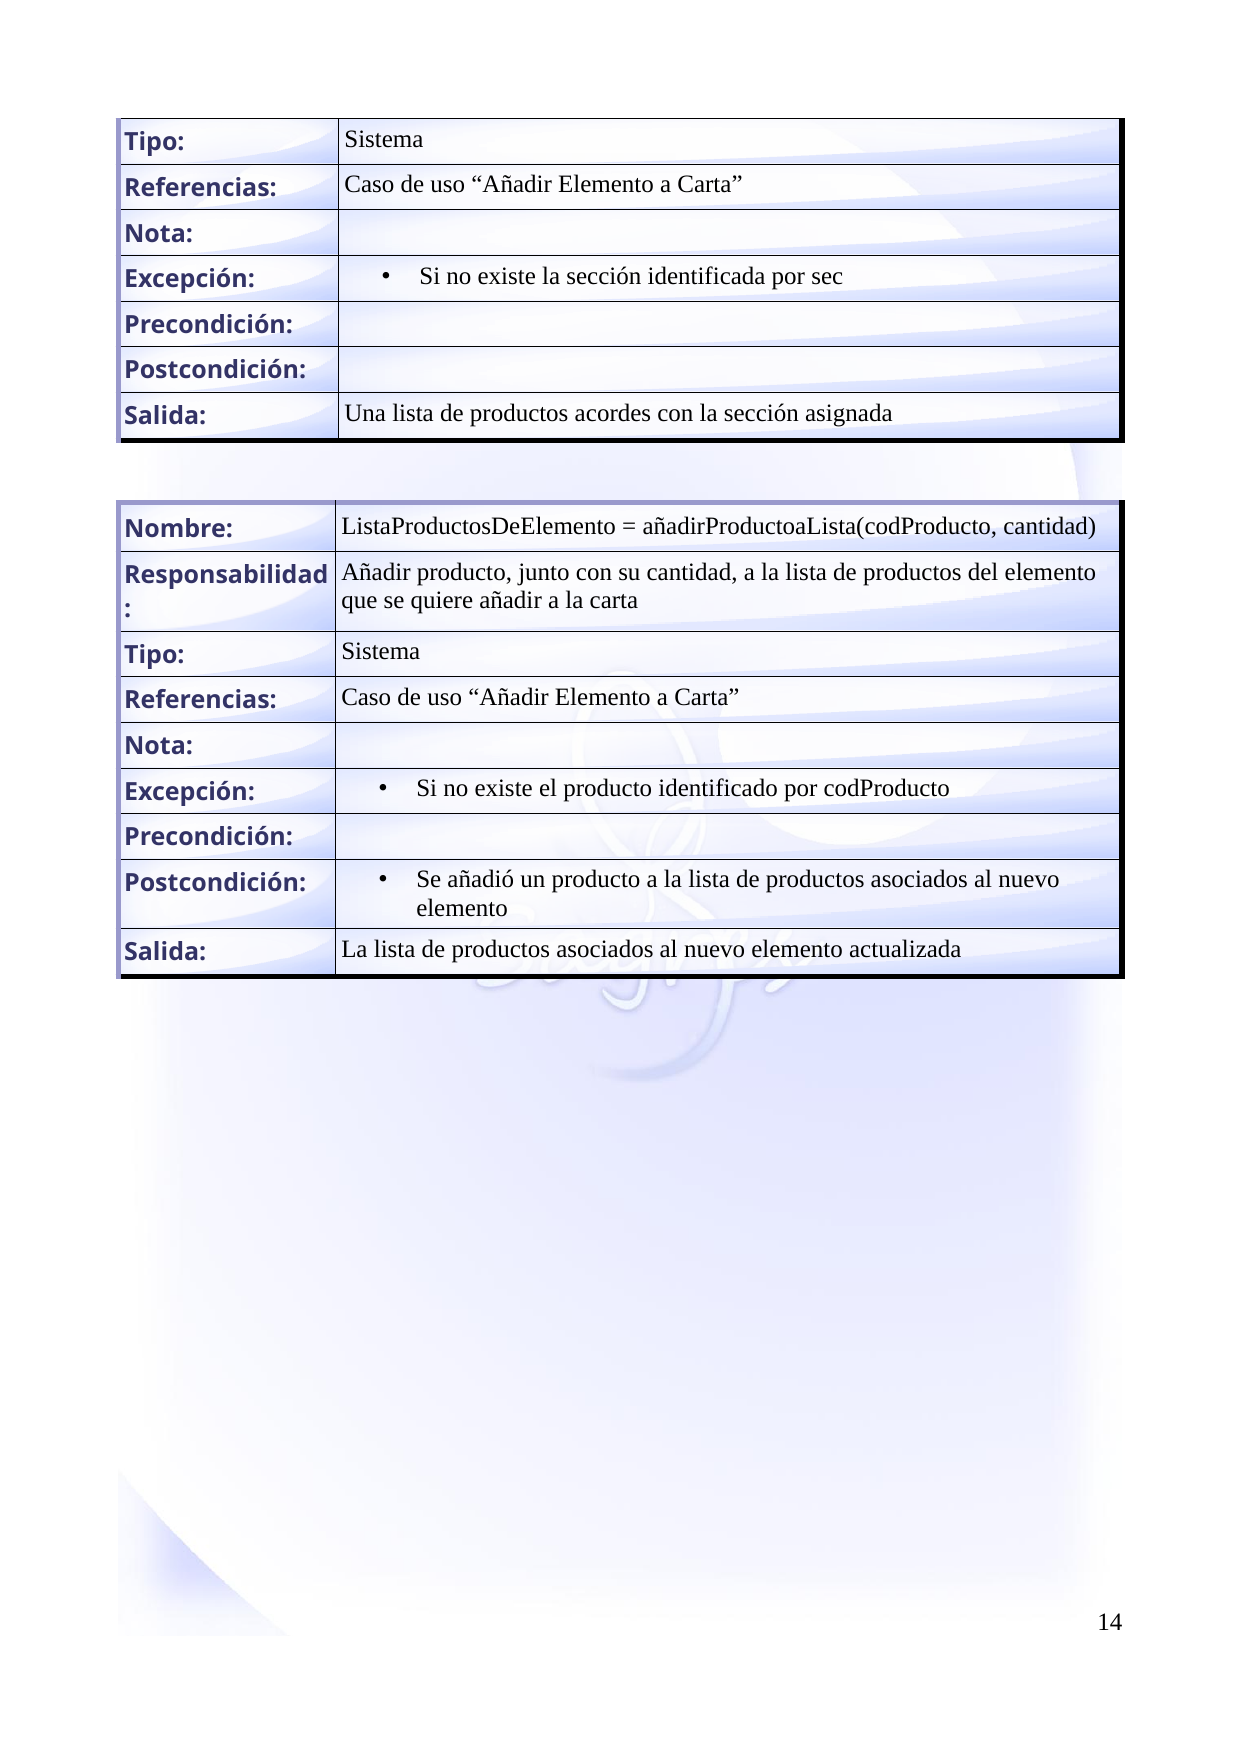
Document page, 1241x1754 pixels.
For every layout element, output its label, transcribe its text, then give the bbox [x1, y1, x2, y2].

table_cell Caso de uso “Añadir Elemento a Carta” [336, 677, 1119, 722]
table_cell [339, 302, 1119, 346]
table_cell Una lista de productos acordes con la sección asignada [339, 393, 1119, 437]
table_cell Sistema [339, 119, 1119, 164]
table_cell [339, 347, 1119, 392]
table_cell Postcondición: [121, 347, 338, 392]
table_cell Tipo: [121, 632, 335, 676]
table_cell Si no existe la sección identificada por sec [339, 256, 1119, 301]
table_cell Se añadió un producto a la lista de productos asociados al nuevo elemento [336, 860, 1119, 928]
table_cell Salida: [121, 929, 335, 973]
table_cell Si no existe el producto identificado por codProducto [336, 769, 1119, 813]
table_header Nombre: [121, 505, 335, 551]
picture [118, 979, 1122, 1636]
table_cell Excepción: [121, 256, 338, 301]
table_cell Tipo: [121, 119, 338, 164]
table_cell [336, 723, 1119, 767]
table_cell Precondición: [121, 814, 335, 859]
table_cell Referencias: [121, 165, 338, 209]
table_cell Precondición: [121, 302, 338, 346]
table_cell Nota: [121, 210, 338, 255]
table_cell Excepción: [121, 769, 335, 813]
table_cell La lista de productos asociados al nuevo elemento actualizada [336, 929, 1119, 973]
table_cell Añadir producto, junto con su cantidad, a la lista de productos del elemento que se quiere añadir a la carta [336, 552, 1119, 631]
table_header ListaProductosDeElemento = añadirProductoaLista(codProducto, cantidad) [336, 505, 1119, 551]
table_cell Responsabilidad: [121, 552, 335, 631]
picture [118, 443, 1122, 500]
table_cell [336, 814, 1119, 859]
table_cell Nota: [121, 723, 335, 767]
table_cell [339, 210, 1119, 255]
table_cell Caso de uso “Añadir Elemento a Carta” [339, 165, 1119, 209]
table_cell Salida: [121, 393, 338, 437]
table_cell Referencias: [121, 677, 335, 722]
table_cell Sistema [336, 632, 1119, 676]
table_cell Postcondición: [121, 860, 335, 928]
